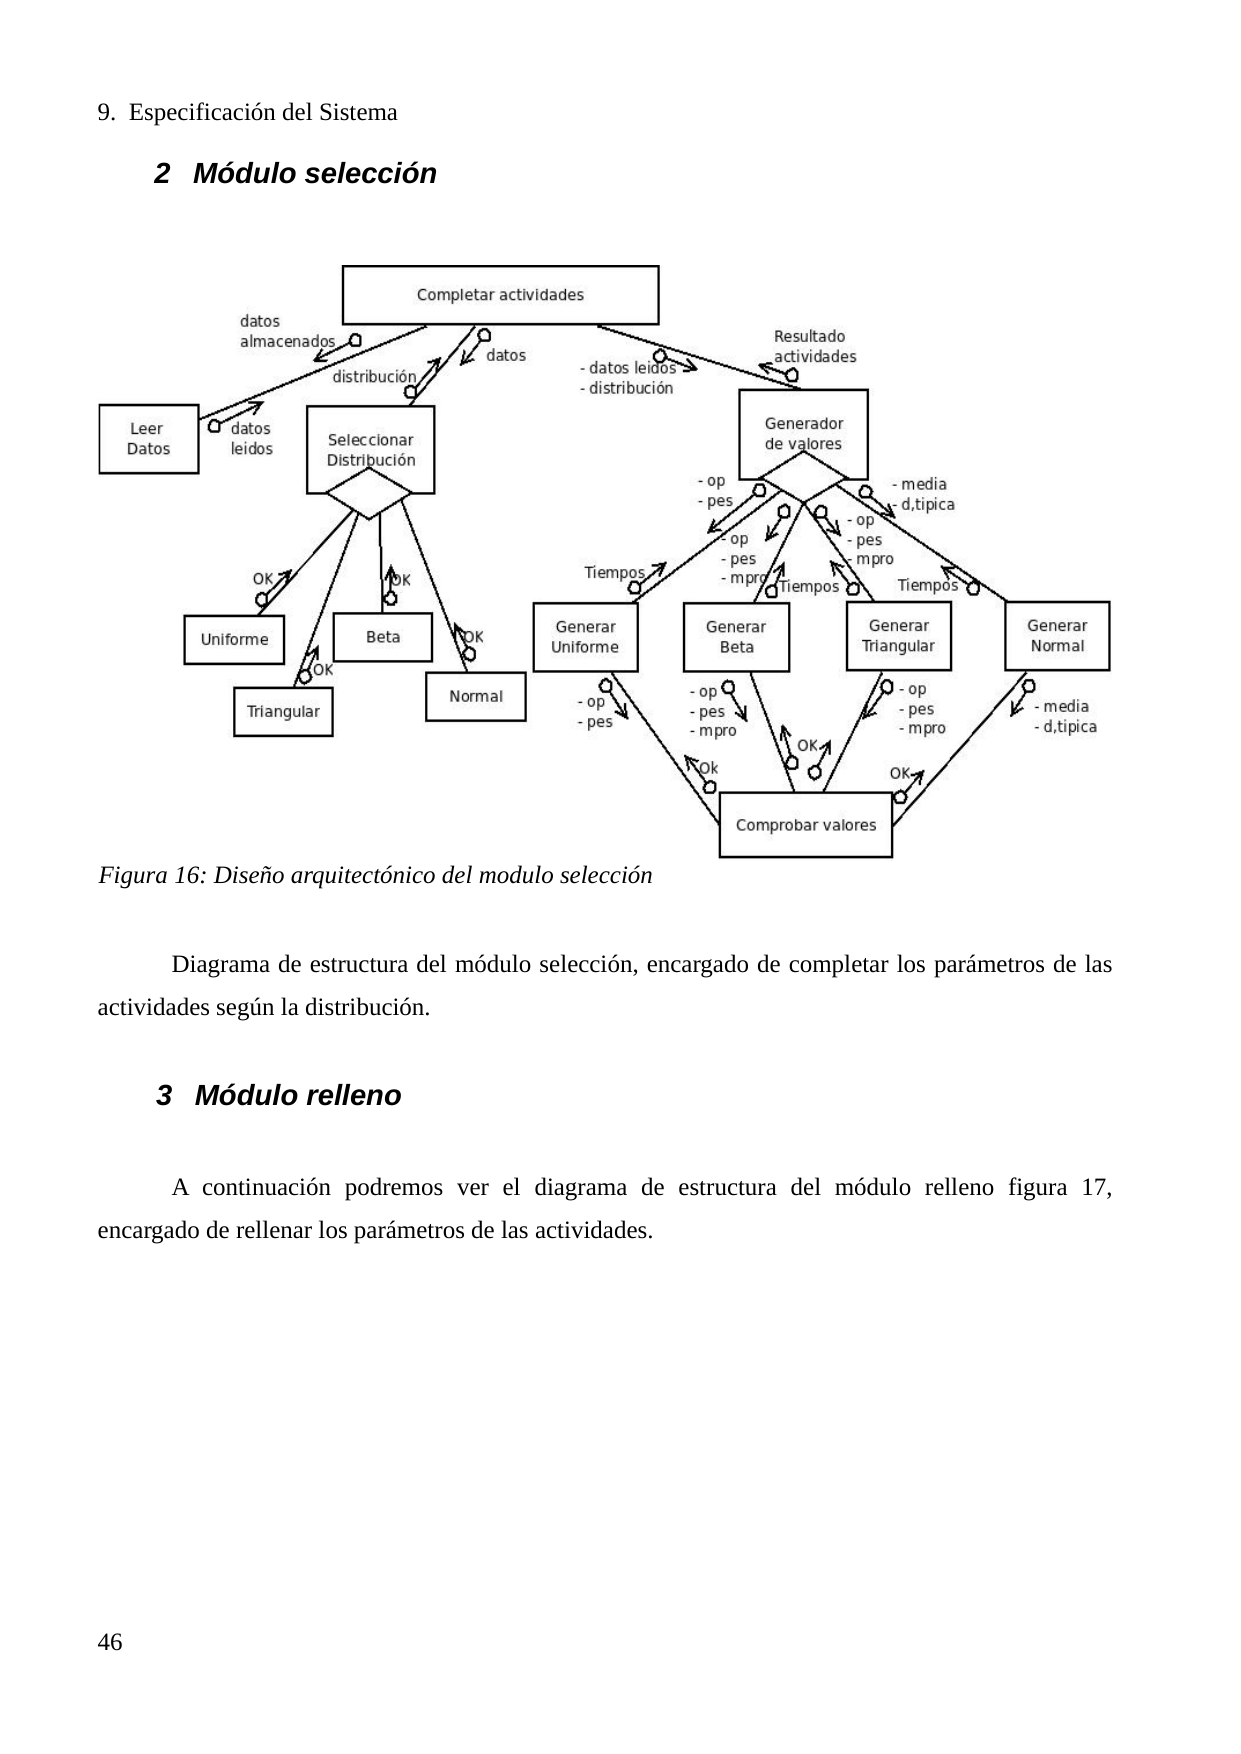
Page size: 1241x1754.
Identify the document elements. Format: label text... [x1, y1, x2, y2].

text Diagrama de estructura del módulo selección, encargado de completar los parámetros de las actividades según la distribución. [97, 949, 1113, 1021]
text Figura 16: Diseño arquitectónico del modulo selección [98, 861, 1112, 889]
picture [98, 265, 1113, 861]
subtitle Módulo relleno [97, 1078, 1113, 1112]
text A continuación podremos ver el diagrama de estructura del módulo relleno figura 17, encargado de rellenar los parámetros de las actividades. [97, 1172, 1113, 1243]
subtitle Módulo selección [97, 156, 1113, 190]
